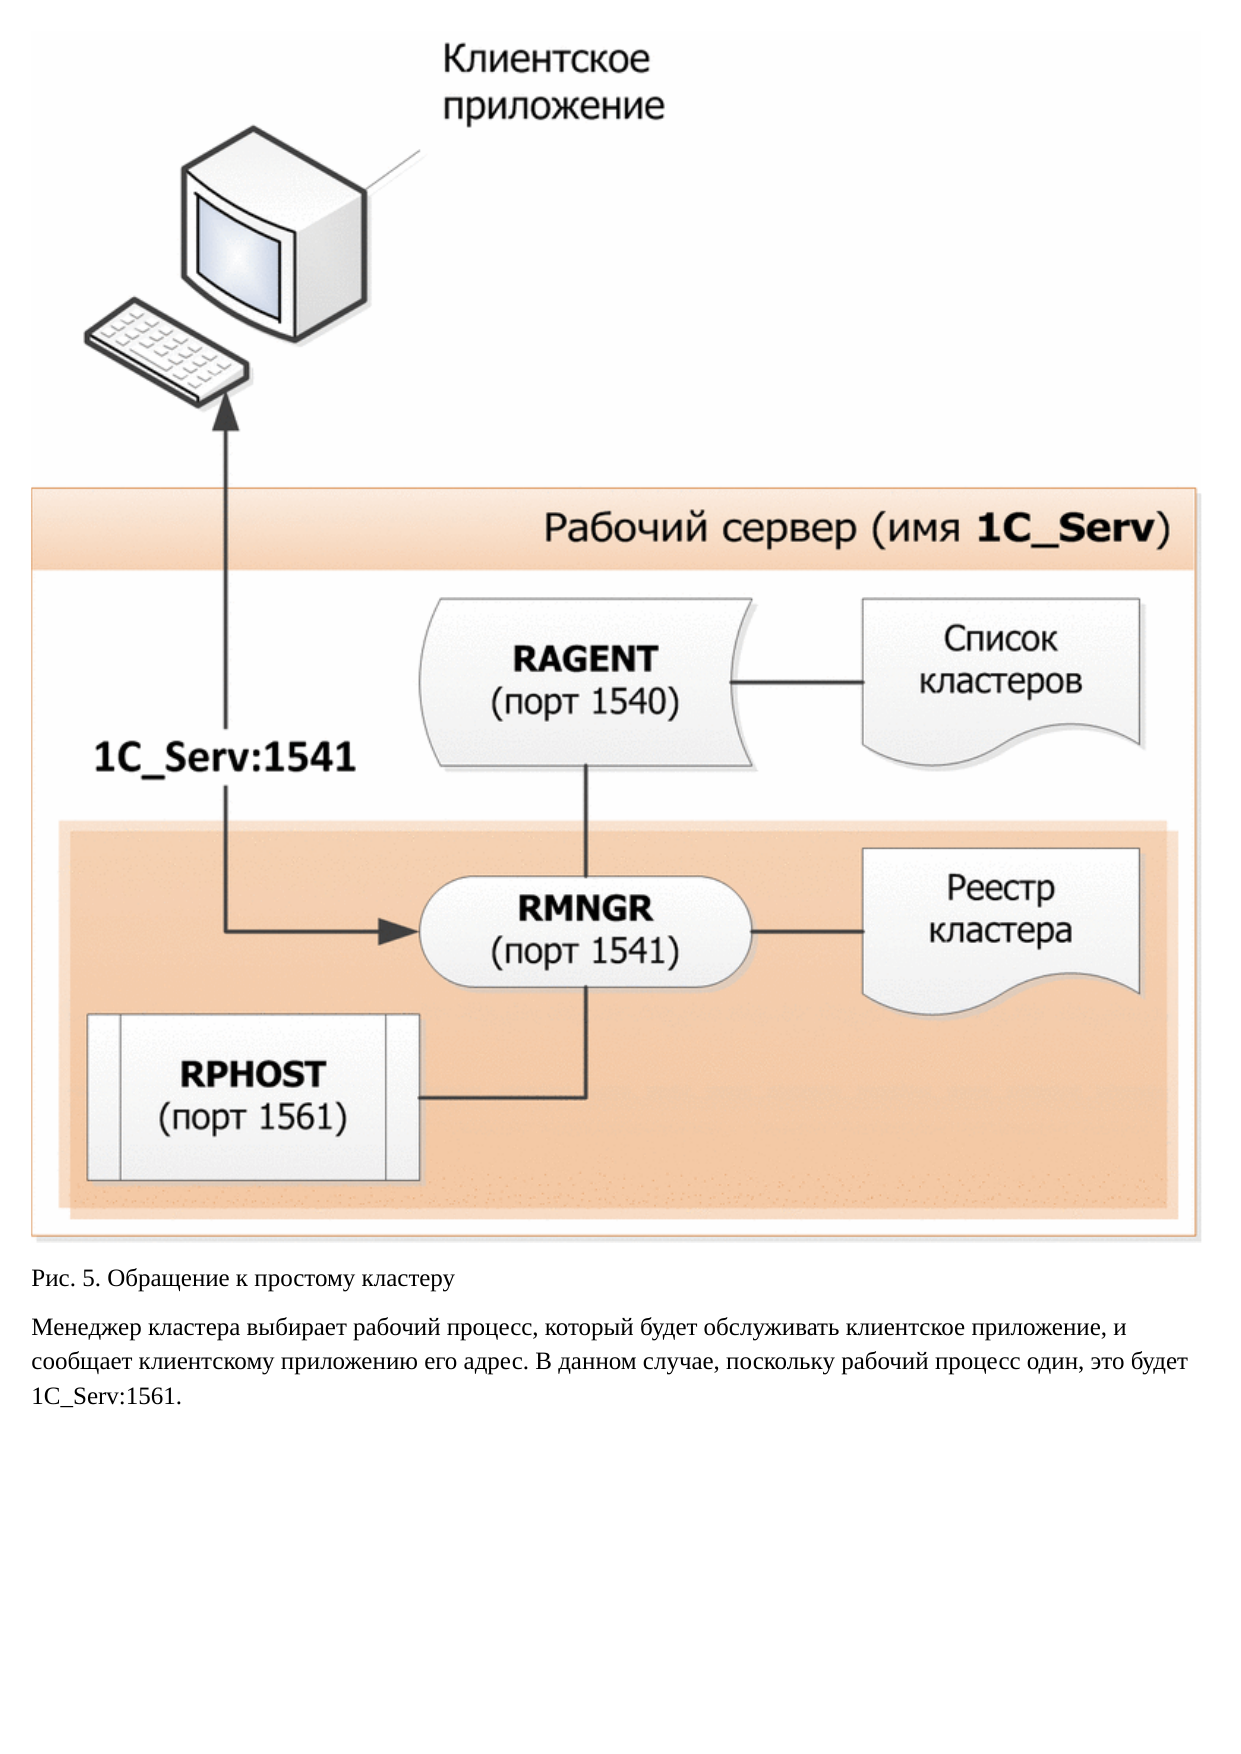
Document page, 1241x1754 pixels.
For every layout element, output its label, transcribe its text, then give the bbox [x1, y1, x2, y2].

text Рис. 5. Обращение к простому кластеру [31, 1263, 1212, 1292]
picture [31, 31, 1202, 1243]
text Менеджер кластера выбирает рабочий процесс, который будет обслуживать клиентское приложение, и сообщает клиентскому приложению его адрес. В данном случае, поскольку рабочий процесс один, это будет 1С_Serv:1561. [31, 1312, 1212, 1409]
